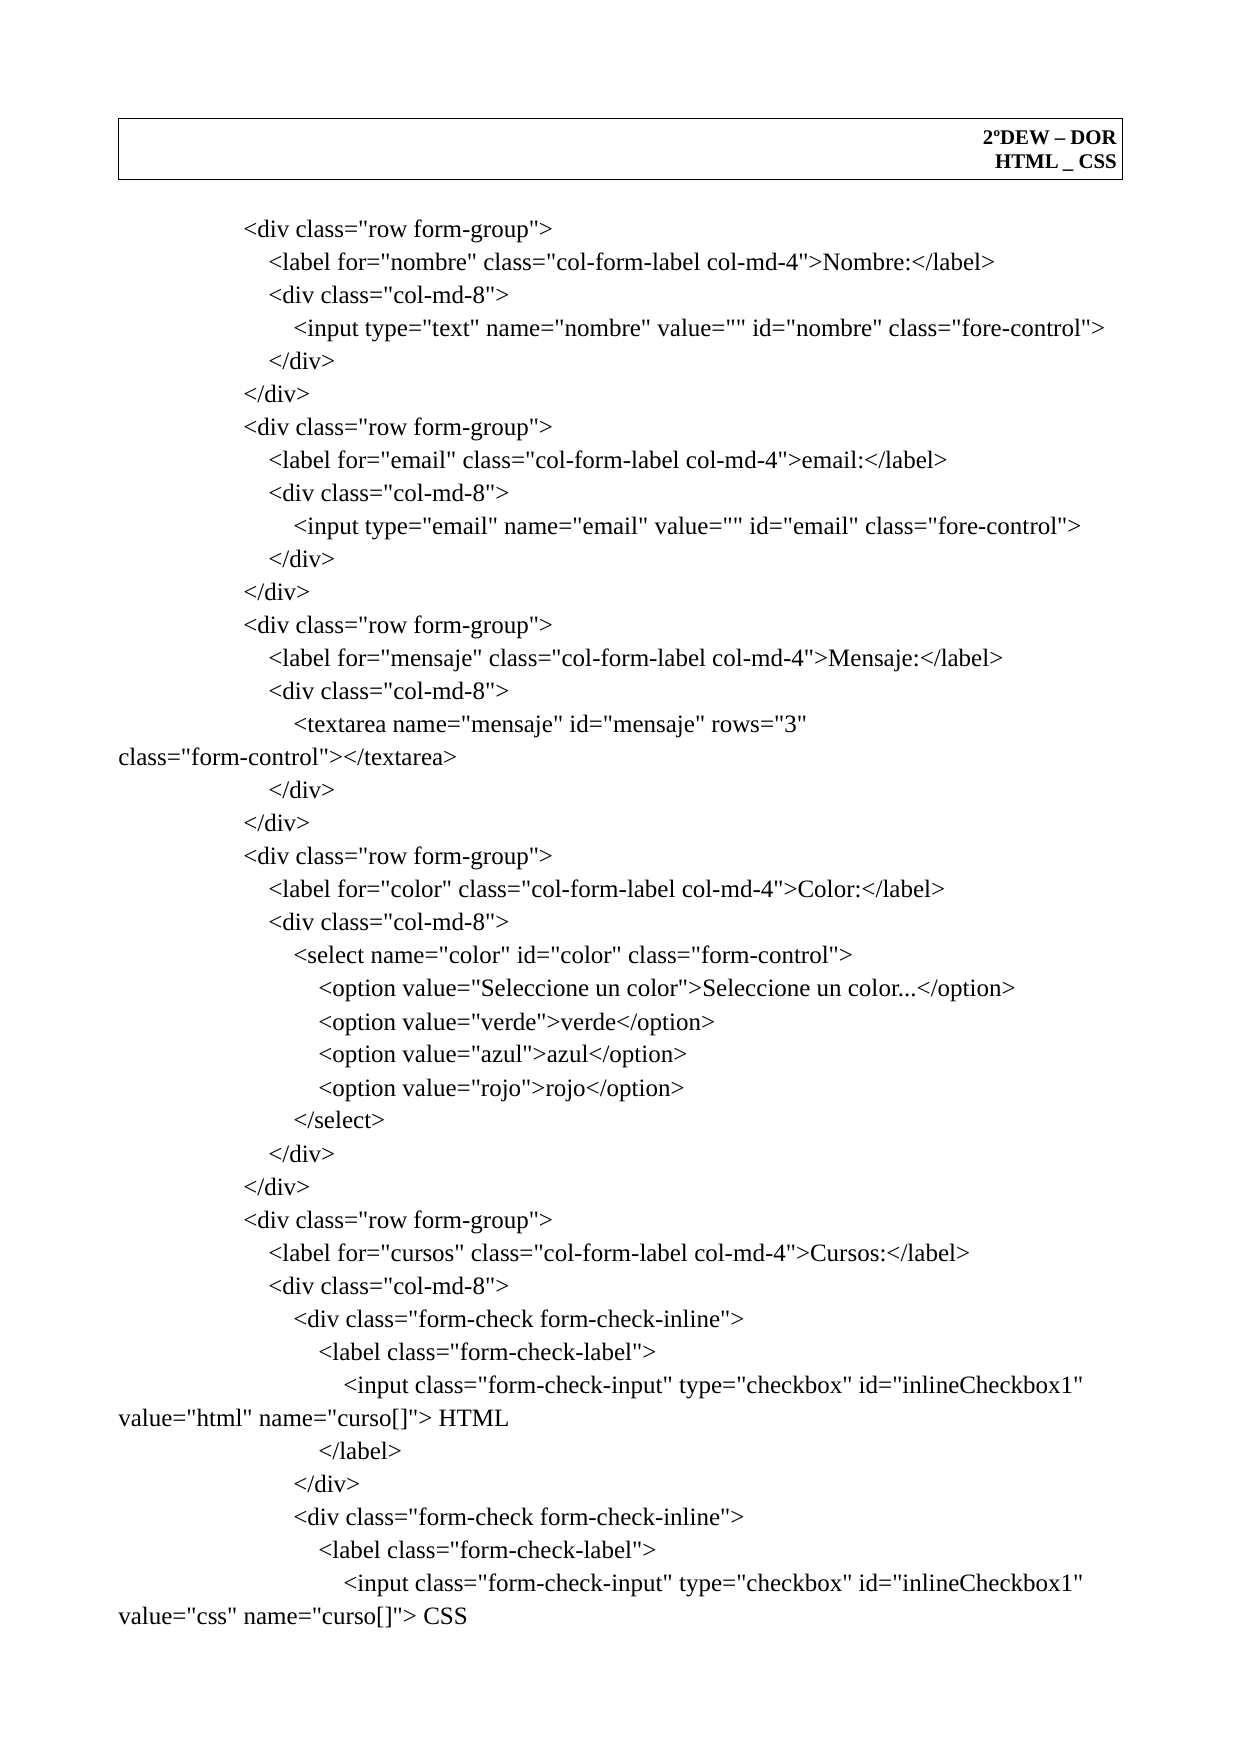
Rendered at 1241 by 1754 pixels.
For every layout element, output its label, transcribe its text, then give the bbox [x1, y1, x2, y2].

text <label class="form-check-label"> [118, 1535, 1122, 1564]
text <div class="row form-group"> [118, 214, 1122, 243]
text </label> [118, 1436, 1122, 1464]
text <select name="color" id="color" class="form-control"> [118, 941, 1122, 969]
text </div> [118, 379, 1122, 408]
text <label for="email" class="col-form-label col-md-4">email:</label> [118, 445, 1122, 474]
text <div class="form-check form-check-inline"> [118, 1304, 1122, 1332]
text <input class="form-check-input" type="checkbox" id="inlineCheckbox1" value="html" name="curso[]"> HTML [118, 1370, 1122, 1432]
text </div> [118, 577, 1122, 606]
text </select> [118, 1106, 1122, 1134]
text <div class="col-md-8"> [118, 280, 1122, 309]
text <div class="form-check form-check-inline"> [118, 1502, 1122, 1531]
text </div> [118, 1469, 1122, 1498]
text </div> [118, 544, 1122, 573]
text <div class="row form-group"> [118, 610, 1122, 639]
text <label class="form-check-label"> [118, 1337, 1122, 1366]
text <div class="col-md-8"> [118, 907, 1122, 936]
text <label for="color" class="col-form-label col-md-4">Color:</label> [118, 874, 1122, 903]
text <input type="text" name="nombre" value="" id="nombre" class="fore-control"> [118, 313, 1122, 342]
text <div class="col-md-8"> [118, 478, 1122, 507]
text <input type="email" name="email" value="" id="email" class="fore-control"> [118, 511, 1122, 540]
text <textarea name="mensaje" id="mensaje" rows="3" class="form-control"></textarea> [118, 709, 1122, 771]
text <option value="verde">verde</option> [118, 1007, 1122, 1035]
text <div class="row form-group"> [118, 412, 1122, 441]
text </div> [118, 1139, 1122, 1167]
text </div> [118, 1172, 1122, 1200]
text <option value="Seleccione un color">Seleccione un color...</option> [118, 973, 1122, 1002]
text <div class="col-md-8"> [118, 676, 1122, 705]
text <label for="nombre" class="col-form-label col-md-4">Nombre:</label> [118, 247, 1122, 276]
text <div class="row form-group"> [118, 1205, 1122, 1233]
text <div class="row form-group"> [118, 841, 1122, 870]
text <option value="azul">azul</option> [118, 1039, 1122, 1068]
text <input class="form-check-input" type="checkbox" id="inlineCheckbox1" value="css" name="curso[]"> CSS [118, 1568, 1122, 1630]
text </div> [118, 346, 1122, 375]
text </div> [118, 775, 1122, 804]
text <div class="col-md-8"> [118, 1271, 1122, 1299]
text <option value="rojo">rojo</option> [118, 1073, 1122, 1101]
text </div> [118, 808, 1122, 837]
text <label for="mensaje" class="col-form-label col-md-4">Mensaje:</label> [118, 643, 1122, 672]
text <label for="cursos" class="col-form-label col-md-4">Cursos:</label> [118, 1238, 1122, 1266]
